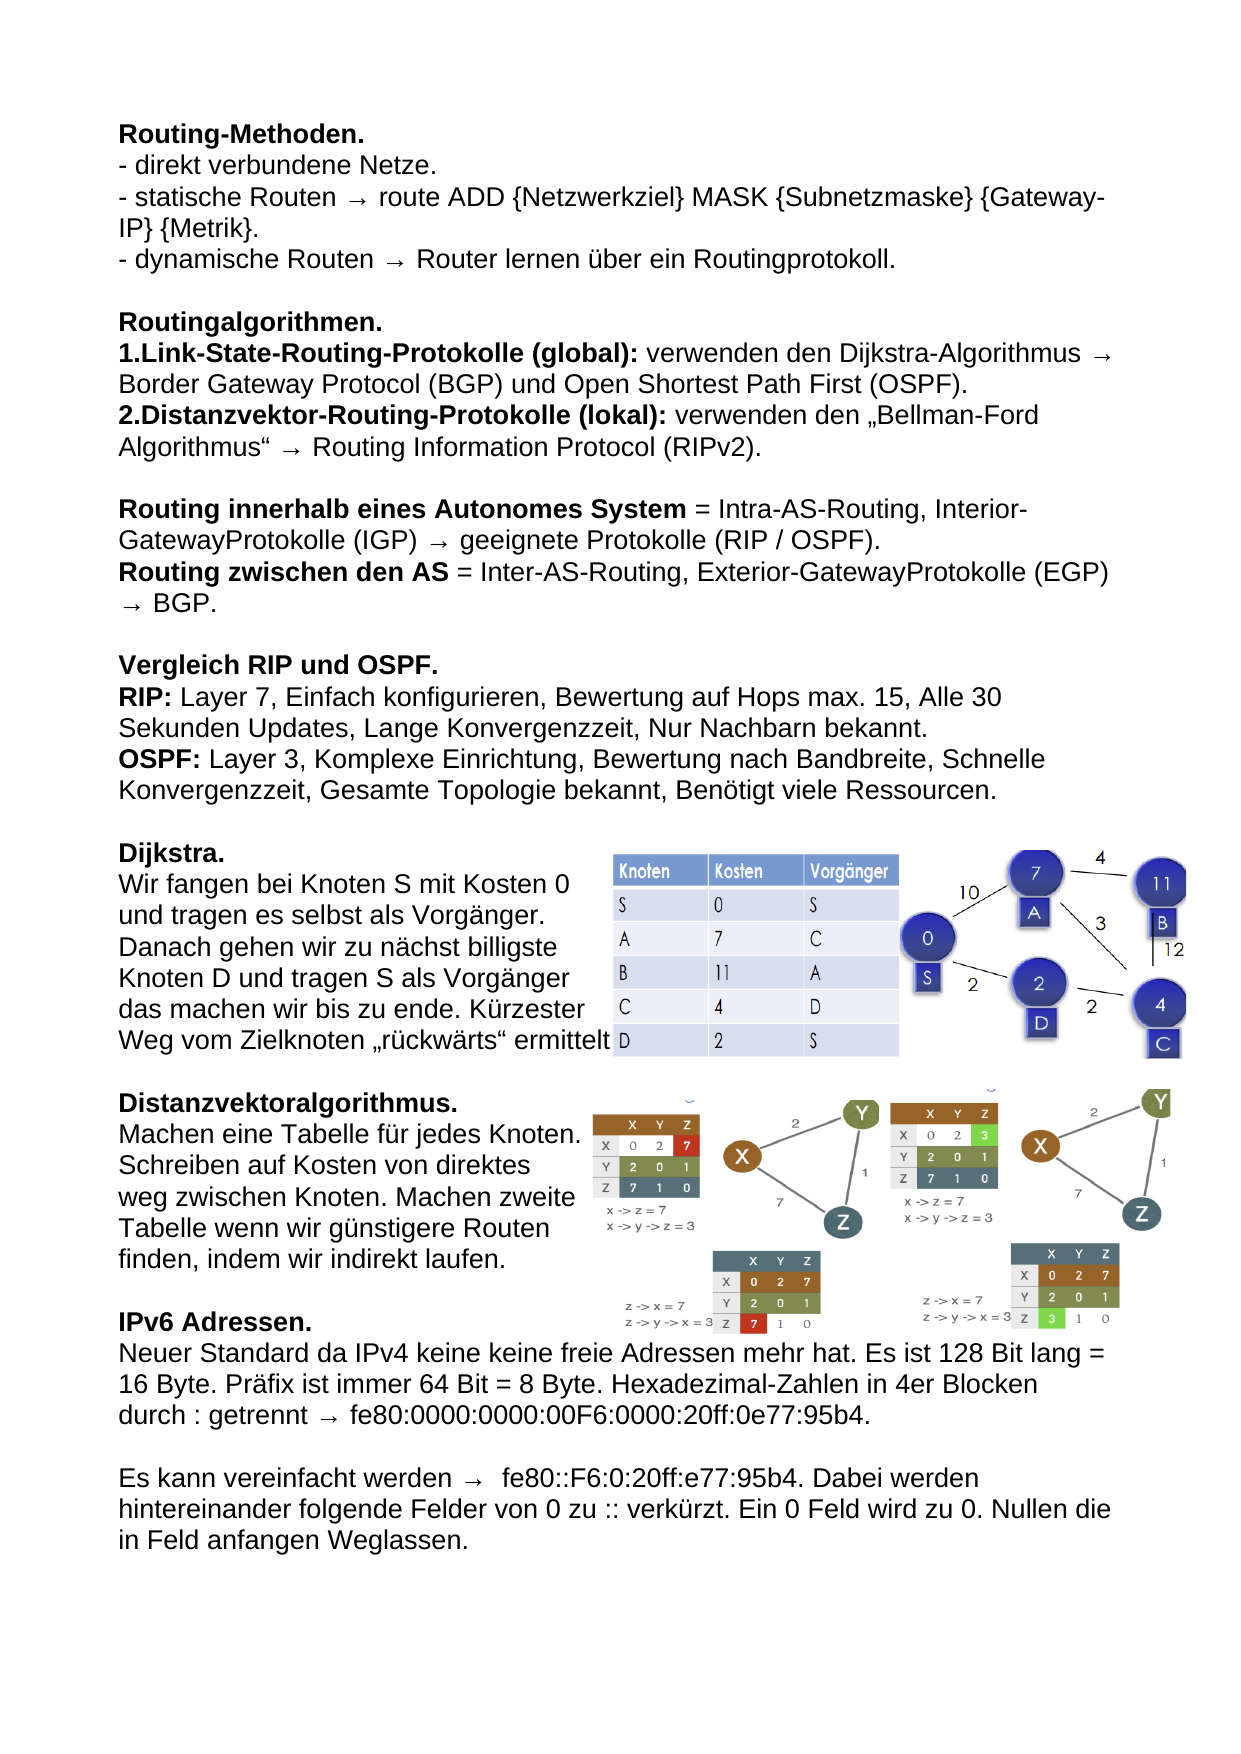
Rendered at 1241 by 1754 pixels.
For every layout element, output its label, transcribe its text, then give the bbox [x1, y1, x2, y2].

text Dijkstra. [118, 837, 1122, 868]
text 2.Distanzvektor-Routing-Protokolle (lokal): verwenden den „Bellman-Ford Algorithmus“ → Routing Information Protocol (RIPv2). [118, 399, 1122, 462]
picture [590, 1100, 879, 1334]
text Routing-Methoden. [118, 118, 1122, 149]
text Distanzvektoralgorithmus. [118, 1087, 1122, 1118]
text Routing zwischen den AS = Inter-AS-Routing, Exterior-GatewayProtokolle (EGP) → BGP. [118, 556, 1122, 618]
text Neuer Standard da IPv4 keine keine freie Adressen mehr hat. Es ist 128 Bit lang = 16 Byte. Präfix ist immer 64 Bit = 8 Byte. Hexadezimal-Zahlen in 4er Blocken durch : getrennt → fe80:0000:0000:00F6:0000:20ff:0e77:95b4. [118, 1337, 1122, 1431]
text - dynamische Routen → Router lernen über ein Routingprotokoll. [118, 243, 1122, 274]
text - direkt verbundene Netze. [118, 149, 1122, 181]
text OSPF: Layer 3, Komplexe Einrichtung, Bewertung nach Bandbreite, Schnelle Konvergenzzeit, Gesamte Topologie bekannt, Benötigt viele Ressourcen. [118, 743, 1122, 806]
text Routing innerhalb eines Autonomes System = Intra-AS-Routing, Interior-GatewayProtokolle (IGP) → geeignete Protokolle (RIP / OSPF). [118, 493, 1122, 556]
text Wir fangen bei Knoten S mit Kosten 0 und tragen es selbst als Vorgänger. Danach gehen wir zu nächst billigste Knoten D und tragen S als Vorgänger das machen wir bis zu ende. Kürzester Weg vom Zielknoten „rückwärts“ ermittelt [118, 868, 611, 1056]
text IPv6 Adressen. [118, 1306, 1122, 1337]
text 1.Link-State-Routing-Protokolle (global): verwenden den Dijkstra-Algorithmus → Border Gateway Protocol (BGP) und Open Shortest Path First (OSPF). [118, 337, 1122, 399]
text Es kann vereinfacht werden → fe80::F6:0:20ff:e77:95b4. Dabei werden hintereinander folgende Felder von 0 zu :: verkürzt. Ein 0 Feld wird zu 0. Nullen die in Feld anfangen Weglassen. [118, 1462, 1122, 1556]
picture [887, 1089, 1171, 1332]
picture [611, 850, 1187, 1059]
text - statische Routen → route ADD {Netzwerkziel} MASK {Subnetzmaske} {Gateway-IP} {Metrik}. [118, 181, 1122, 243]
text Routingalgorithmen. [118, 306, 1122, 337]
text Machen eine Tabelle für jedes Knoten. Schreiben auf Kosten von direktes weg zwischen Knoten. Machen zweite Tabelle wenn wir günstigere Routen finden, indem wir indirekt laufen. [118, 1118, 590, 1306]
text RIP: Layer 7, Einfach konfigurieren, Bewertung auf Hops max. 15, Alle 30 Sekunden Updates, Lange Konvergenzzeit, Nur Nachbarn bekannt. [118, 681, 1122, 743]
text Vergleich RIP und OSPF. [118, 649, 1122, 681]
